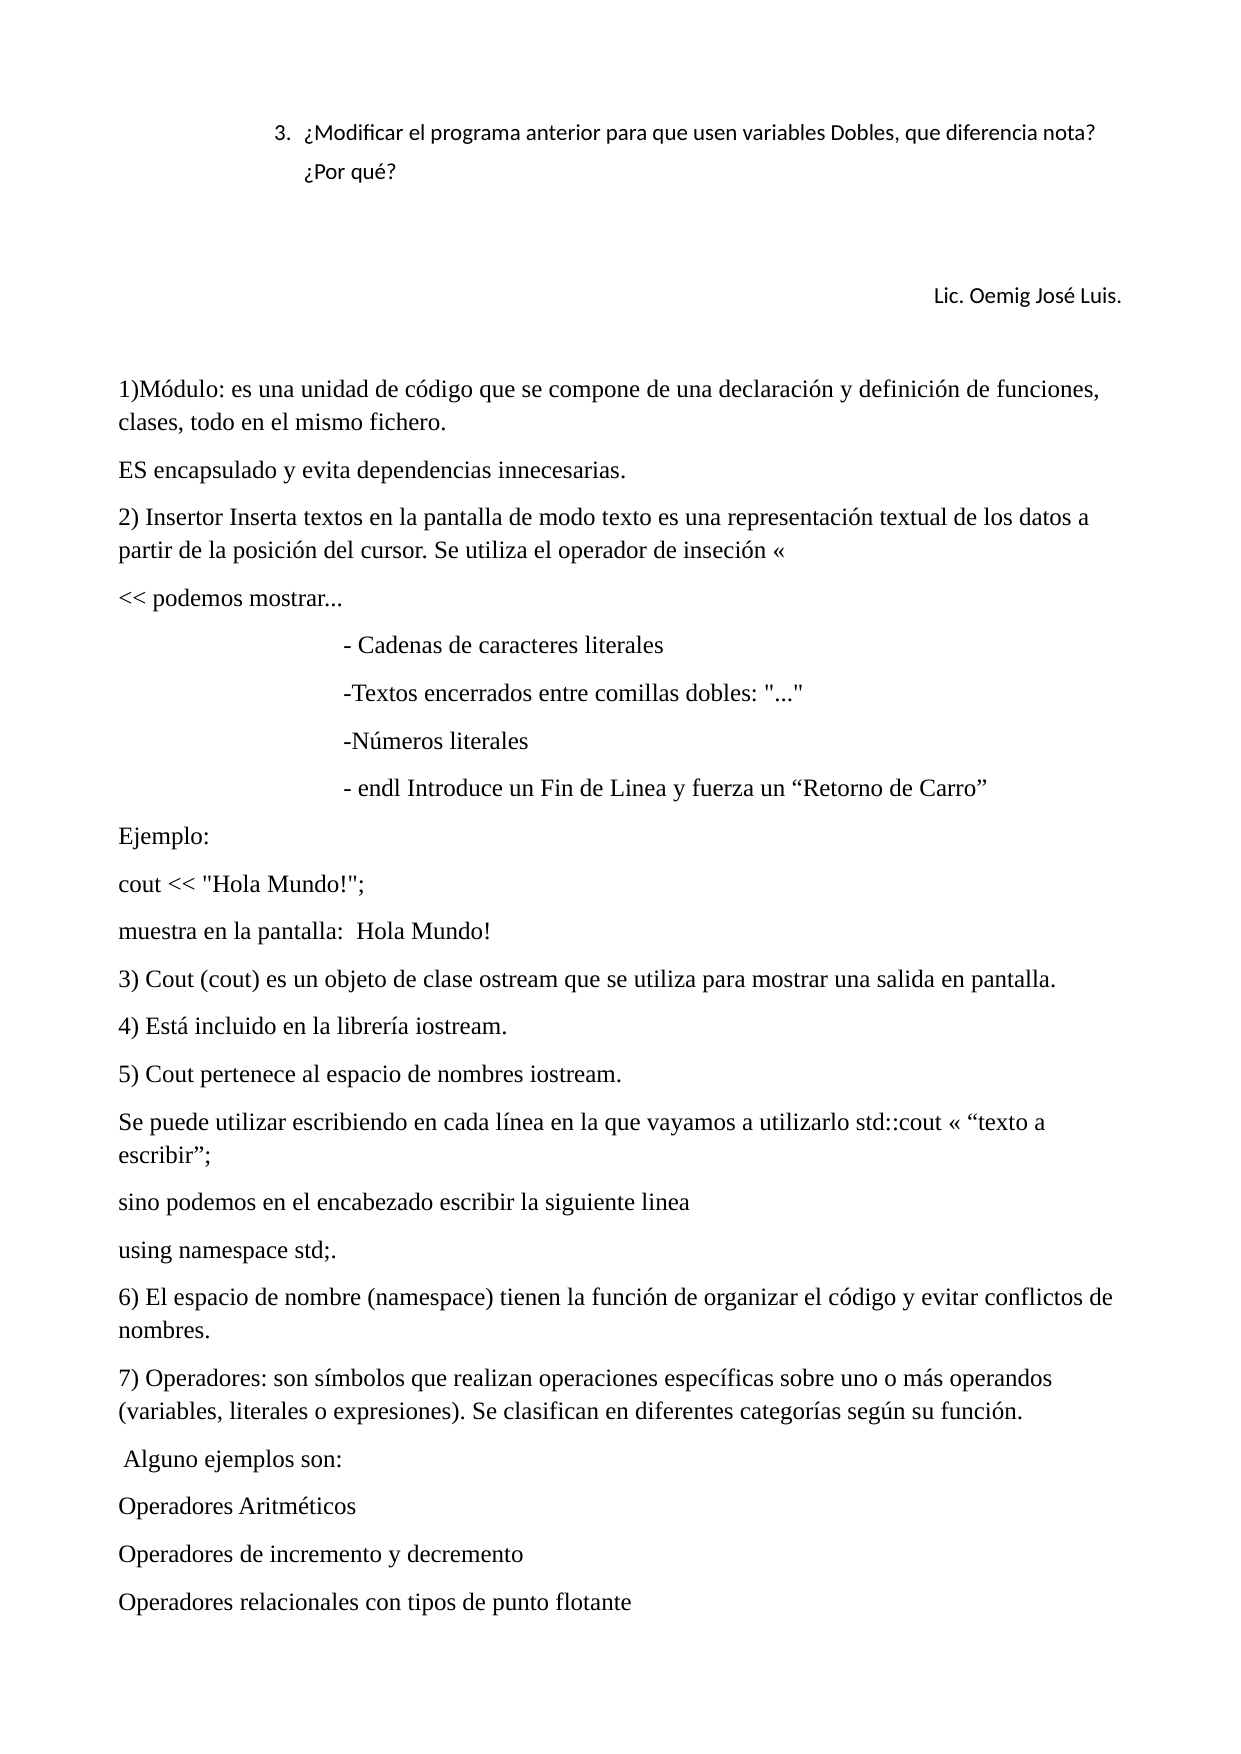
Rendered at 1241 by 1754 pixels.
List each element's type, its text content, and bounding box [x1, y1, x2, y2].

text Operadores de incremento y decremento [118, 1539, 1122, 1568]
text Alguno ejemplos son: [118, 1444, 1122, 1472]
text -Números literales [118, 726, 1122, 754]
text Lic. Oemig José Luis. [306, 243, 1122, 310]
text Operadores relacionales con tipos de punto flotante [118, 1587, 1122, 1615]
text 3) Cout (cout) es un objeto de clase ostream que se utiliza para mostrar una salida en pantalla. [118, 964, 1122, 993]
text 4) Está incluido en la librería iostream. [118, 1011, 1122, 1040]
text - endl Introduce un Fin de Linea y fuerza un “Retorno de Carro” [118, 773, 1122, 802]
text muestra en la pantalla: Hola Mundo! [118, 916, 1122, 945]
text sino podemos en el encabezado escribir la siguiente linea [118, 1187, 1122, 1216]
list ¿Modificar el programa anterior para que usen variables Dobles, que diferencia nota? ¿Por qué? [274, 118, 1122, 185]
text ES encapsulado y evita dependencias innecesarias. [118, 455, 1122, 483]
text -Textos encerrados entre comillas dobles: "..." [118, 678, 1122, 707]
text 6) El espacio de nombre (namespace) tienen la función de organizar el código y evitar conflictos de nombres. [118, 1282, 1122, 1344]
text Se puede utilizar escribiendo en cada línea en la que vayamos a utilizarlo std::cout « “texto a escribir”; [118, 1107, 1122, 1168]
text - Cadenas de caracteres literales [118, 631, 1122, 659]
text 1)Módulo: es una unidad de código que se compone de una declaración y definición de funciones, clases, todo en el mismo fichero. [118, 341, 1122, 436]
text 5) Cout pertenece al espacio de nombres iostream. [118, 1059, 1122, 1088]
text << podemos mostrar... [118, 583, 1122, 612]
text cout << "Hola Mundo!"; [118, 869, 1122, 897]
text Operadores Aritméticos [118, 1491, 1122, 1520]
text 7) Operadores: son símbolos que realizan operaciones específicas sobre uno o más operandos (variables, literales o expresiones). Se clasifican en diferentes categorías según su función. [118, 1363, 1122, 1425]
text Ejemplo: [118, 821, 1122, 850]
text 2) Insertor Inserta textos en la pantalla de modo texto es una representación textual de los datos a partir de la posición del cursor. Se utiliza el operador de inseción « [118, 502, 1122, 564]
text using namespace std;. [118, 1235, 1122, 1264]
